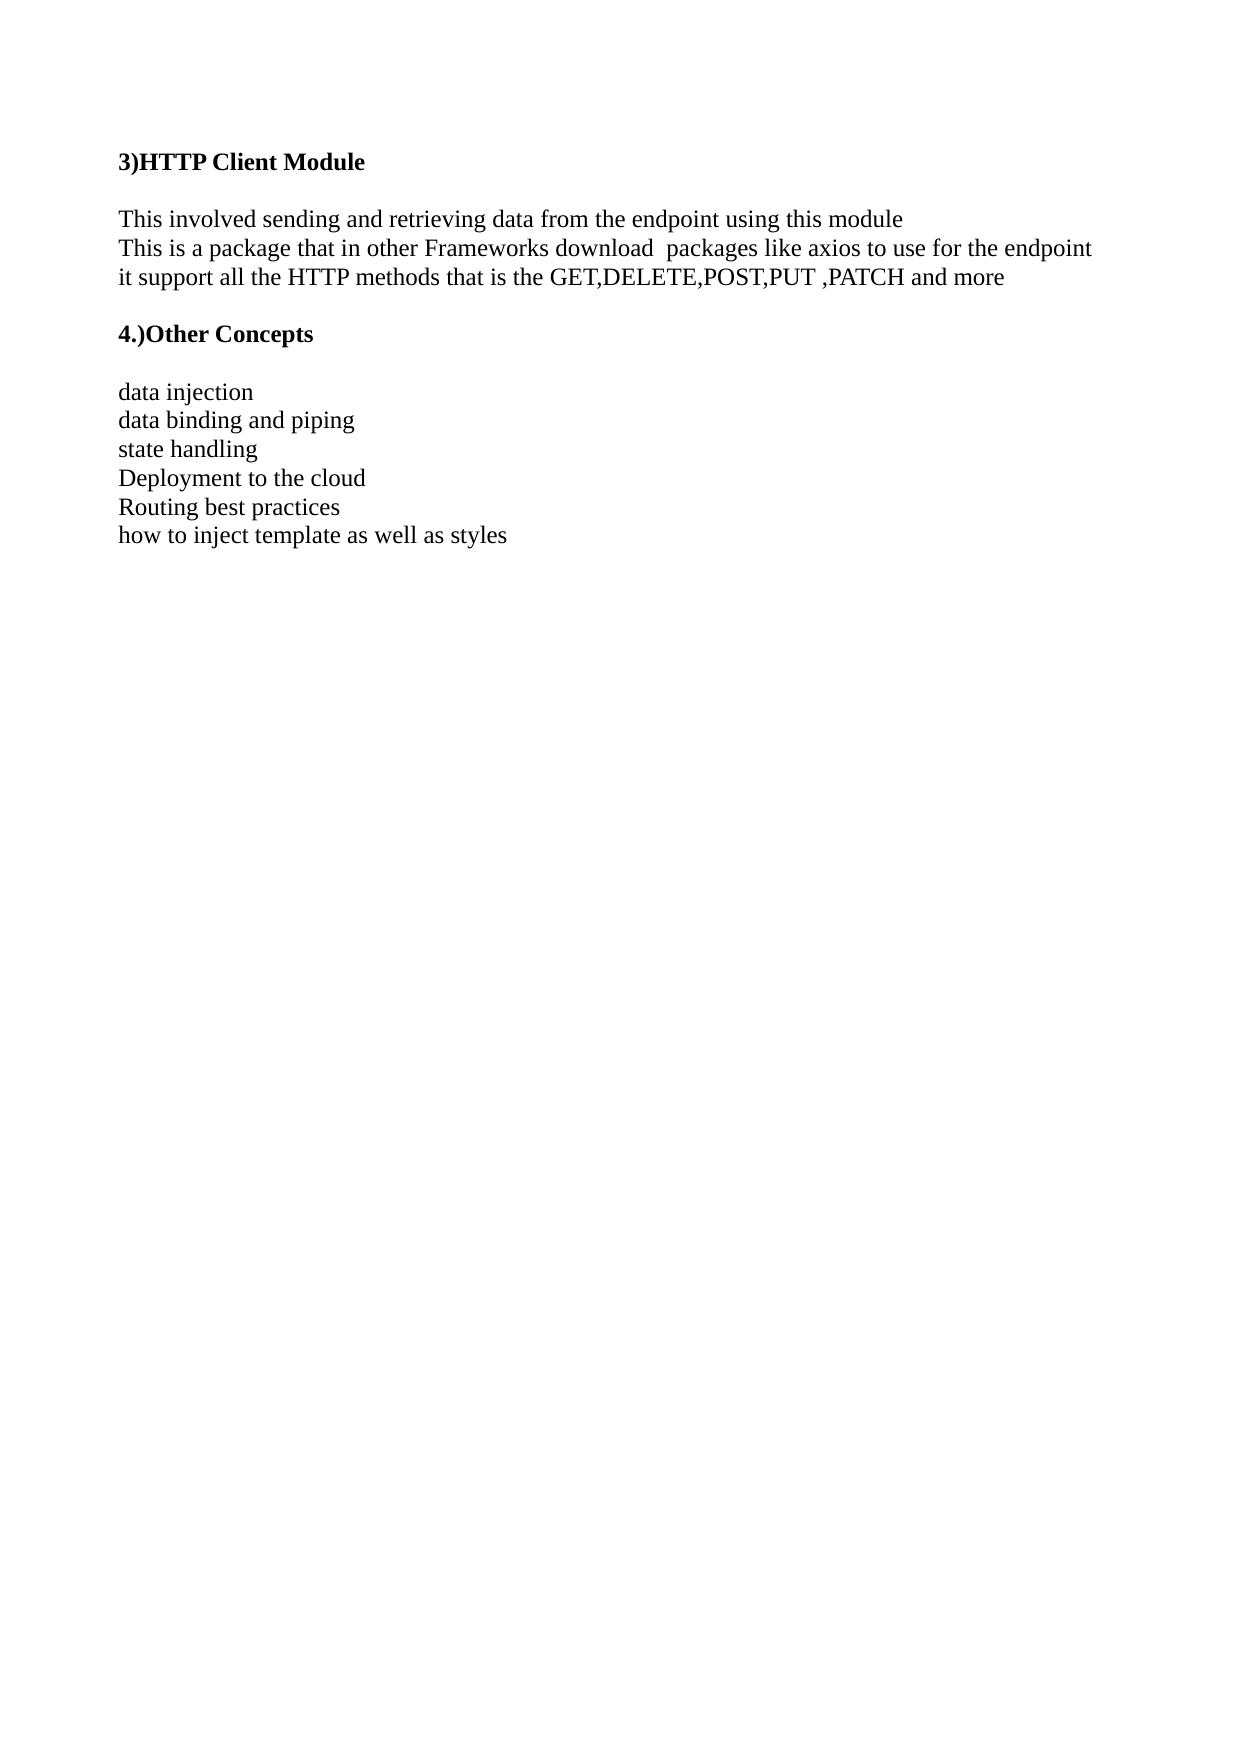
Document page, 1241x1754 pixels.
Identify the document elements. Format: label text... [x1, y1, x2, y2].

text 4.)Other Concepts [118, 319, 1122, 348]
text Routing best practices [118, 492, 1122, 521]
text This involved sending and retrieving data from the endpoint using this module [118, 204, 1122, 233]
text data injection [118, 377, 1122, 406]
text Deployment to the cloud [118, 463, 1122, 492]
text how to inject template as well as styles [118, 521, 1122, 549]
text 3)HTTP Client Module [118, 147, 1122, 176]
text state handling [118, 434, 1122, 463]
text data binding and piping [118, 406, 1122, 434]
text This is a package that in other Frameworks download packages like axios to use for the endpoint [118, 233, 1122, 262]
text it support all the HTTP methods that is the GET,DELETE,POST,PUT ,PATCH and more [118, 262, 1122, 291]
